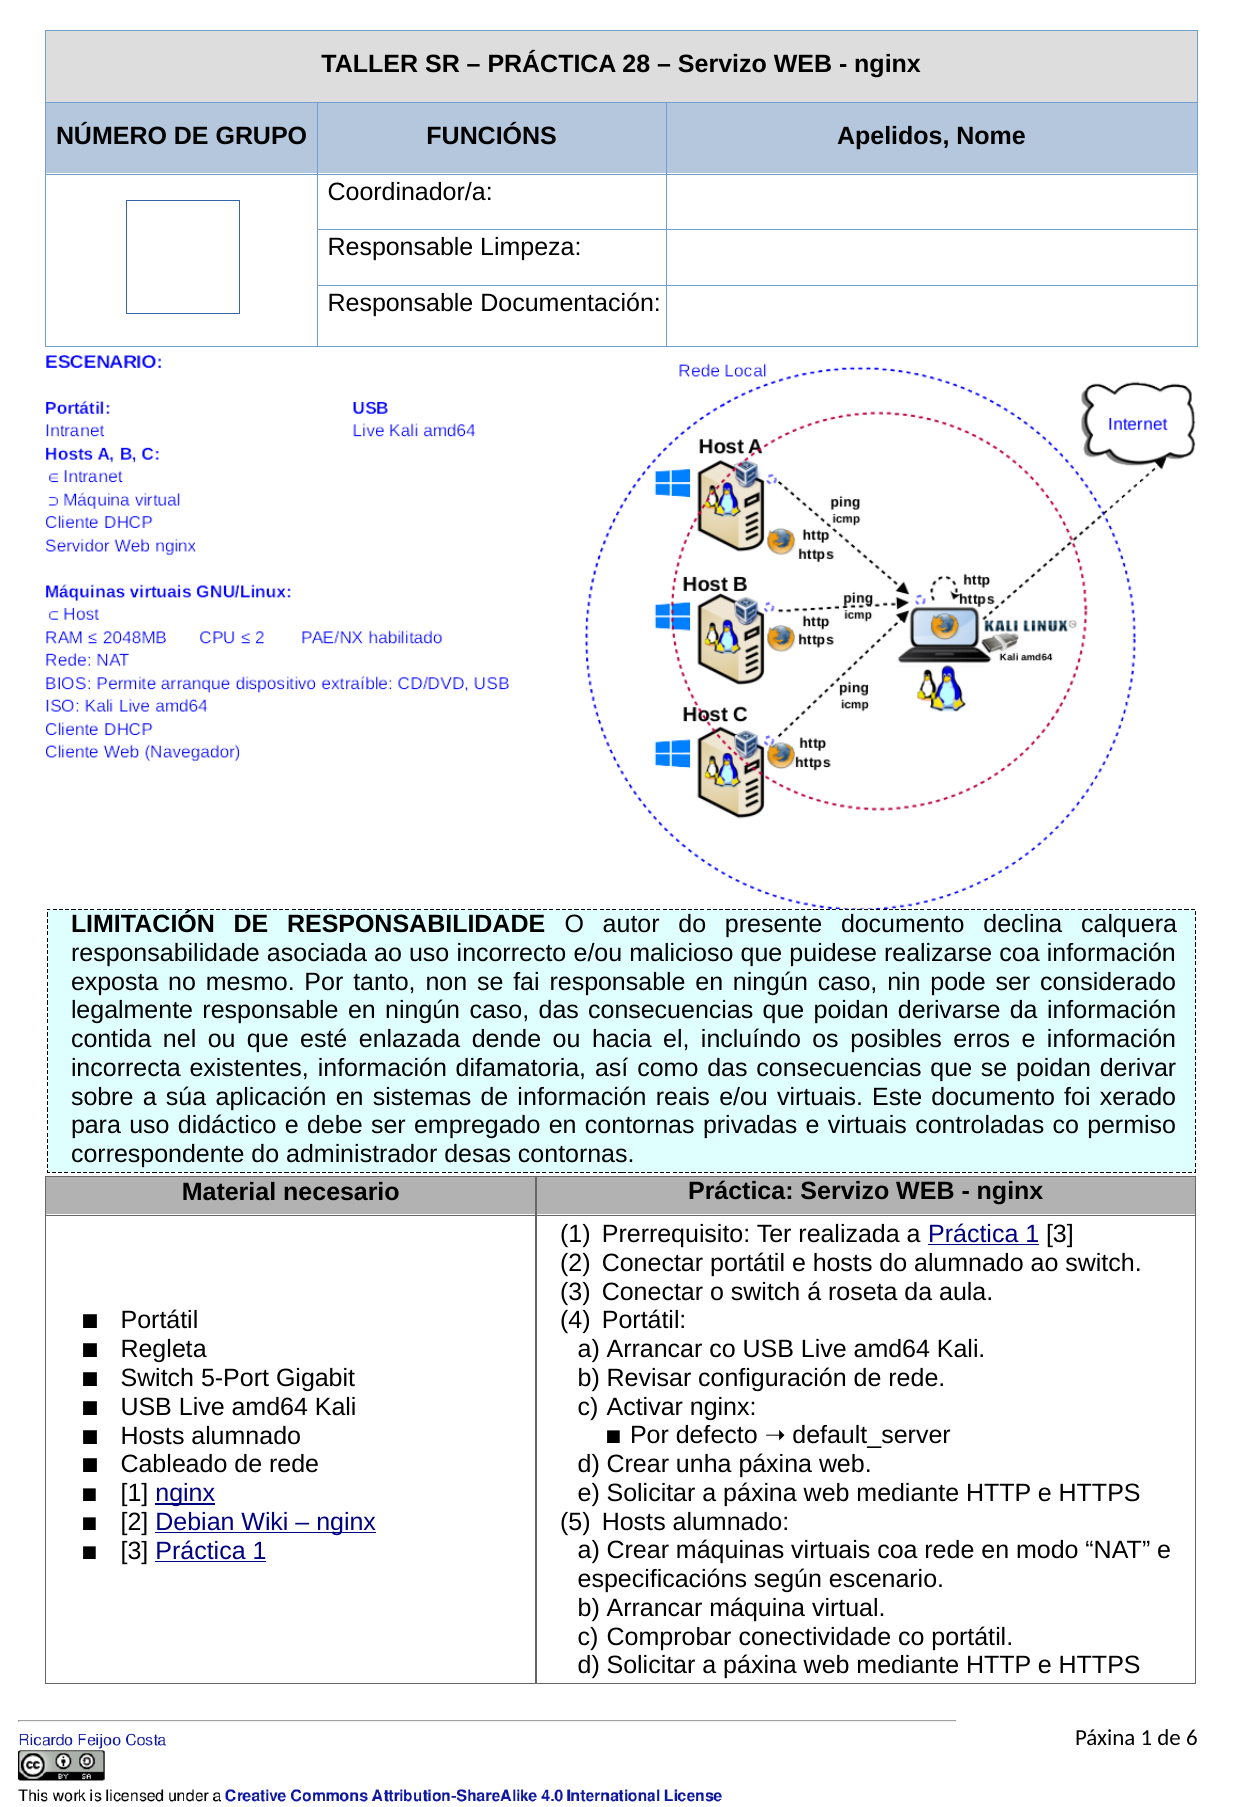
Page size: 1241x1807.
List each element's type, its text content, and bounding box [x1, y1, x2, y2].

table_cell Responsable Limpeza: [318, 230, 666, 284]
table_cell Responsable Documentación: [318, 286, 666, 346]
table_cell [667, 286, 1197, 346]
table_header TALLER SR – PRÁCTICA 28 – Servizo WEB - nginx [46, 31, 1197, 102]
table_header Material necesario [46, 1177, 535, 1214]
table_header Práctica: Servizo WEB - nginx [537, 1177, 1195, 1214]
table_cell Portátil Regleta Switch 5-Port Gigabit USB Live amd64 Kali Hosts alumnado Cableado de rede [1] nginx [2] Debian Wiki – nginx [3] Práctica 1 [46, 1216, 535, 1682]
picture [45, 354, 1198, 909]
table_cell NÚMERO DE GRUPO [46, 103, 317, 173]
table_cell Apelidos, Nome [667, 103, 1197, 173]
table_cell [46, 175, 317, 346]
table_cell [667, 175, 1197, 229]
table_cell Coordinador/a: [318, 175, 666, 229]
table_cell FUNCIÓNS [318, 103, 666, 173]
table_cell Prerrequisito: Ter realizada a Práctica 1 [3] Conectar portátil e hosts do alumnado ao switch. Conectar o switch á roseta da aula. Portátil: Arrancar co USB Live amd64 Kali. Revisar configuración de rede. Activar nginx: Por defecto ➝ default_server Crear unha páxina web. Solicitar a páxina web mediante HTTP e HTTPS Hosts alumnado: Crear máquinas virtuais coa rede en modo “NAT” e especificacións según escenario. Arrancar máquina virtual. Comprobar conectividade co portátil. Solicitar a páxina web mediante HTTP e HTTPS [537, 1216, 1195, 1682]
table_cell [667, 230, 1197, 284]
picture [8, 1715, 957, 1806]
